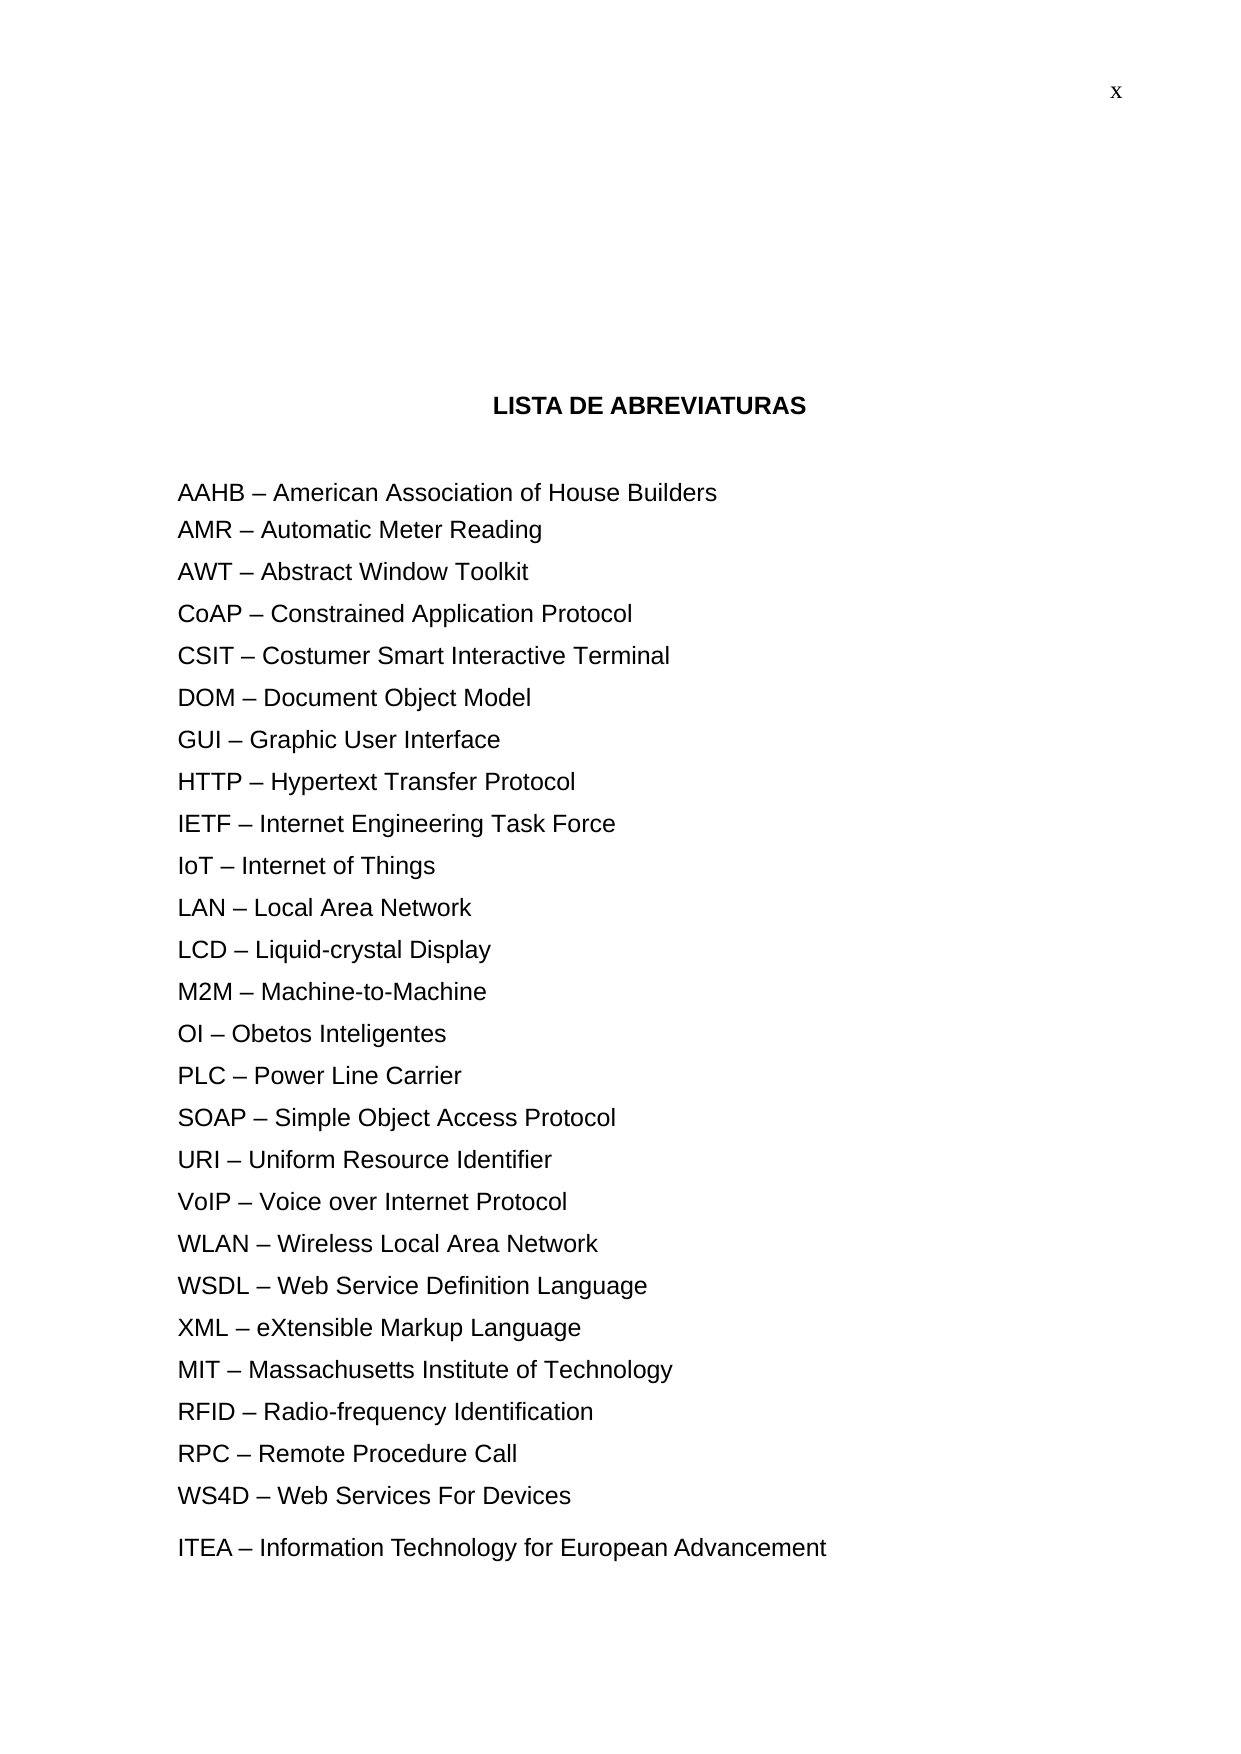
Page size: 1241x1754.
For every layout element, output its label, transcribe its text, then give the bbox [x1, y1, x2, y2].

text RPC – Remote Procedure Call [177, 1439, 1122, 1467]
text URI – Uniform Resource Identifier [177, 1145, 1122, 1174]
text IETF – Internet Engineering Task Force [177, 809, 1122, 838]
text VoIP – Voice over Internet Protocol [177, 1187, 1122, 1216]
text OI – Obetos Inteligentes [177, 1019, 1122, 1048]
text XML – eXtensible Markup Language [177, 1313, 1122, 1342]
text SOAP – Simple Object Access Protocol [177, 1103, 1122, 1132]
text LCD – Liquid-crystal Display [177, 935, 1122, 964]
text WS4D – Web Services For Devices [177, 1481, 1122, 1509]
text M2M – Machine-to-Machine [177, 977, 1122, 1006]
text HTTP – Hypertext Transfer Protocol [177, 767, 1122, 796]
text MIT – Massachusetts Institute of Technology [177, 1355, 1122, 1383]
text CSIT – Costumer Smart Interactive Terminal [177, 641, 1122, 670]
text CoAP – Constrained Application Protocol [177, 599, 1122, 628]
text AAHB – American Association of House Builders [177, 477, 1122, 506]
text WLAN – Wireless Local Area Network [177, 1229, 1122, 1258]
text IoT – Internet of Things [177, 851, 1122, 880]
text LAN – Local Area Network [177, 893, 1122, 922]
text GUI – Graphic User Interface [177, 725, 1122, 754]
text PLC – Power Line Carrier [177, 1061, 1122, 1090]
text DOM – Document Object Model [177, 683, 1122, 712]
text WSDL – Web Service Definition Language [177, 1271, 1122, 1299]
text LISTA DE ABREVIATURAS [177, 391, 1122, 420]
text AWT – Abstract Window Toolkit [177, 557, 1122, 586]
text AMR – Automatic Meter Reading [177, 515, 1122, 544]
text ITEA – Information Technology for European Advancement [177, 1533, 1122, 1562]
text RFID – Radio-frequency Identification [177, 1397, 1122, 1426]
